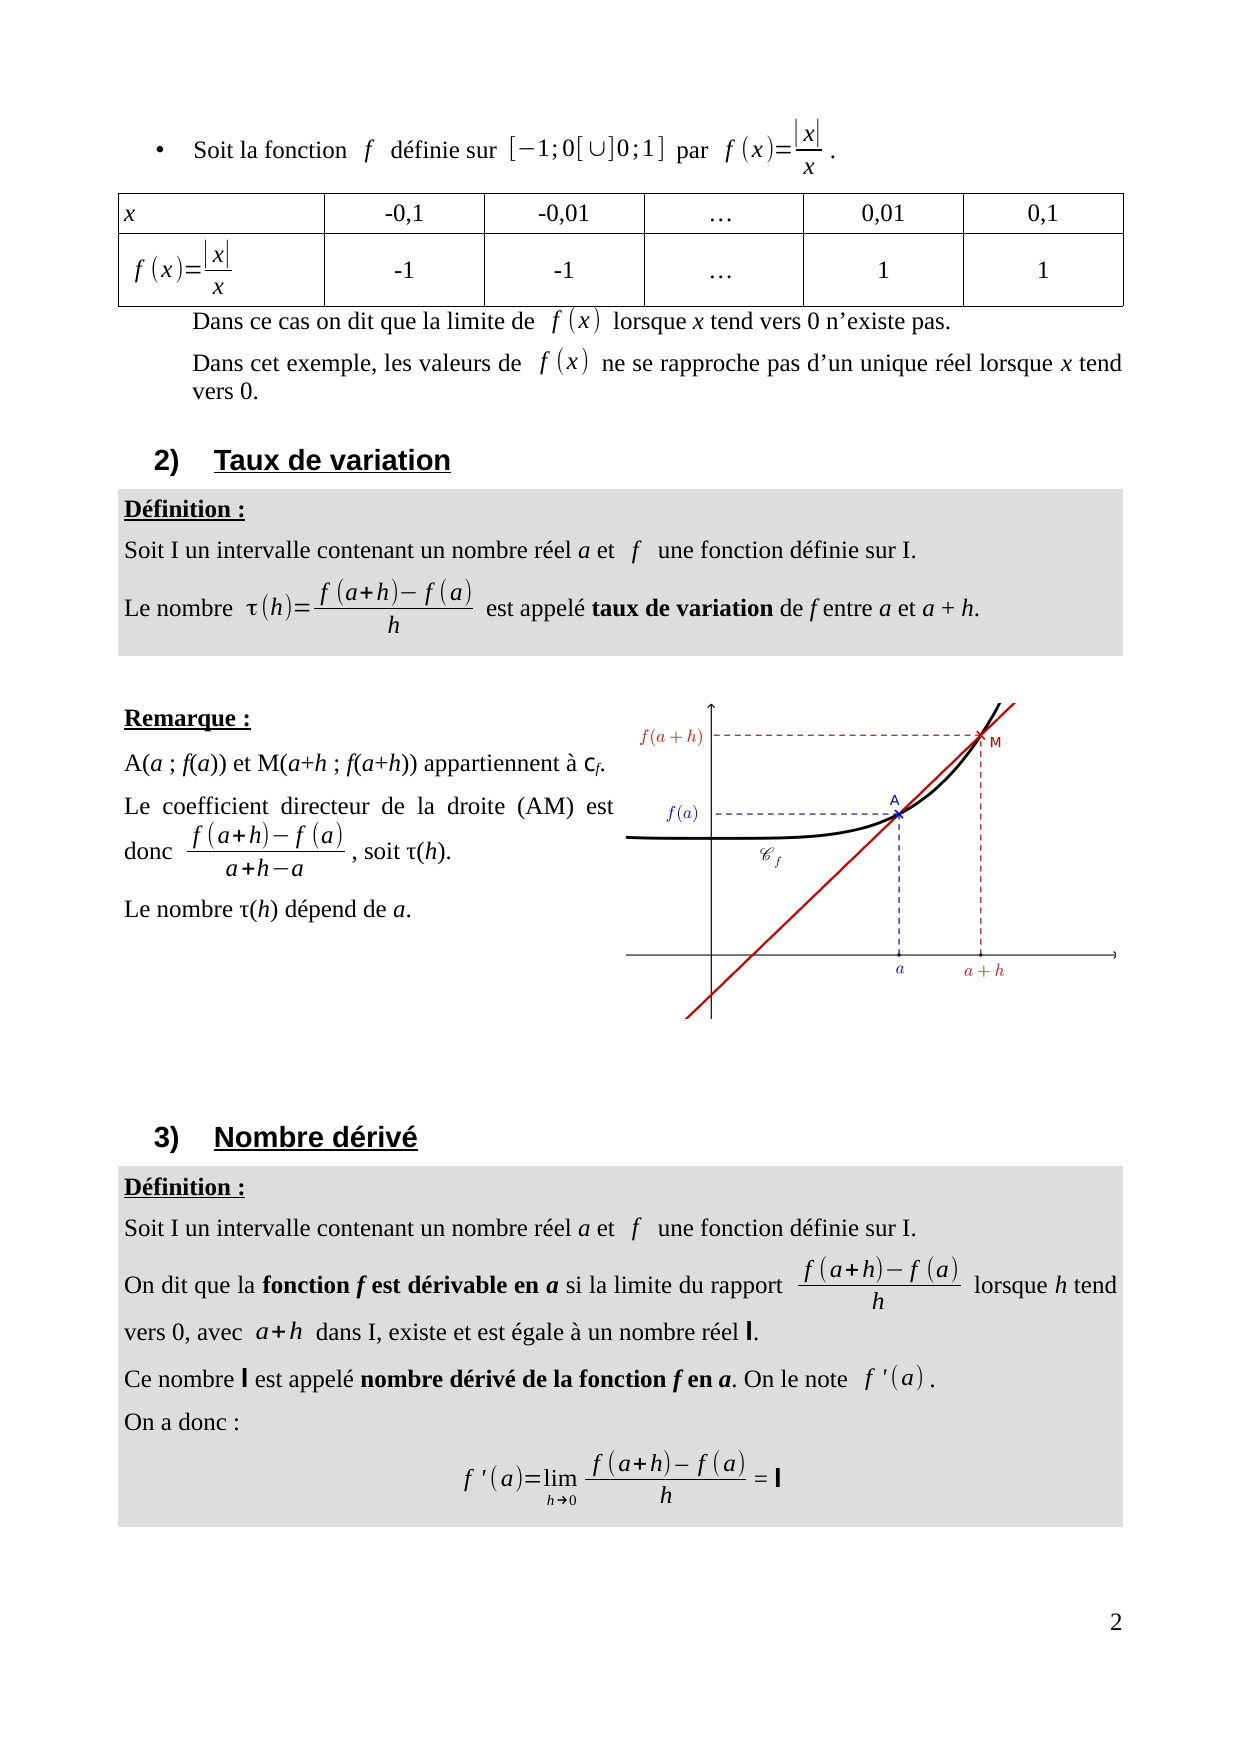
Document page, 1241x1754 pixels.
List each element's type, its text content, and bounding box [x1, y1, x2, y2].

subtitle Nombre dérivé [153, 1120, 1122, 1153]
table_header … [645, 194, 803, 233]
table_header -0,1 [325, 194, 484, 233]
subtitle Taux de variation [153, 443, 1122, 476]
table_cell 1 [964, 234, 1123, 306]
table_cell [119, 234, 324, 306]
table_header 0,1 [964, 194, 1123, 233]
table_header [620, 698, 1122, 1053]
text Dans ce cas on dit que la limite de lorsque x tend vers 0 n’existe pas. [192, 307, 1122, 335]
table_cell -1 [325, 234, 484, 306]
table_header Définition : Soit I un intervalle contenant un nombre réel a et une fonction définie sur I. Le nombre est appelé taux de variation de f entre a et a + h. [118, 489, 1123, 656]
text Dans cet exemple, les valeurs de ne se rapproche pas d’un unique réel lorsque x tend vers 0. [192, 348, 1122, 405]
picture [625, 703, 1117, 1019]
table_header 0,01 [804, 194, 963, 233]
table_header x [119, 194, 324, 233]
table_header Remarque : A(a ; f(a)) et M(a+h ; f(a+h)) appartiennent à cf. Le coefficient directeur de la droite (AM) est donc , soit τ(h). Le nombre τ(h) dépend de a. [118, 698, 620, 1053]
table_cell 1 [804, 234, 963, 306]
table_cell … [645, 234, 803, 306]
table_header -0,01 [485, 194, 644, 233]
table_header Définition : Soit I un intervalle contenant un nombre réel a et une fonction définie sur I. On dit que la fonction f est dérivable en a si la limite du rapport lorsque h tend vers 0, avec dans I, existe et est égale à un nombre réel l. Ce nombre l est appelé nombre dérivé de la fonction f en a. On le note . On a donc : = l [118, 1166, 1123, 1527]
list Soit la fonction définie sur par . [156, 118, 1122, 180]
table_cell -1 [485, 234, 644, 306]
